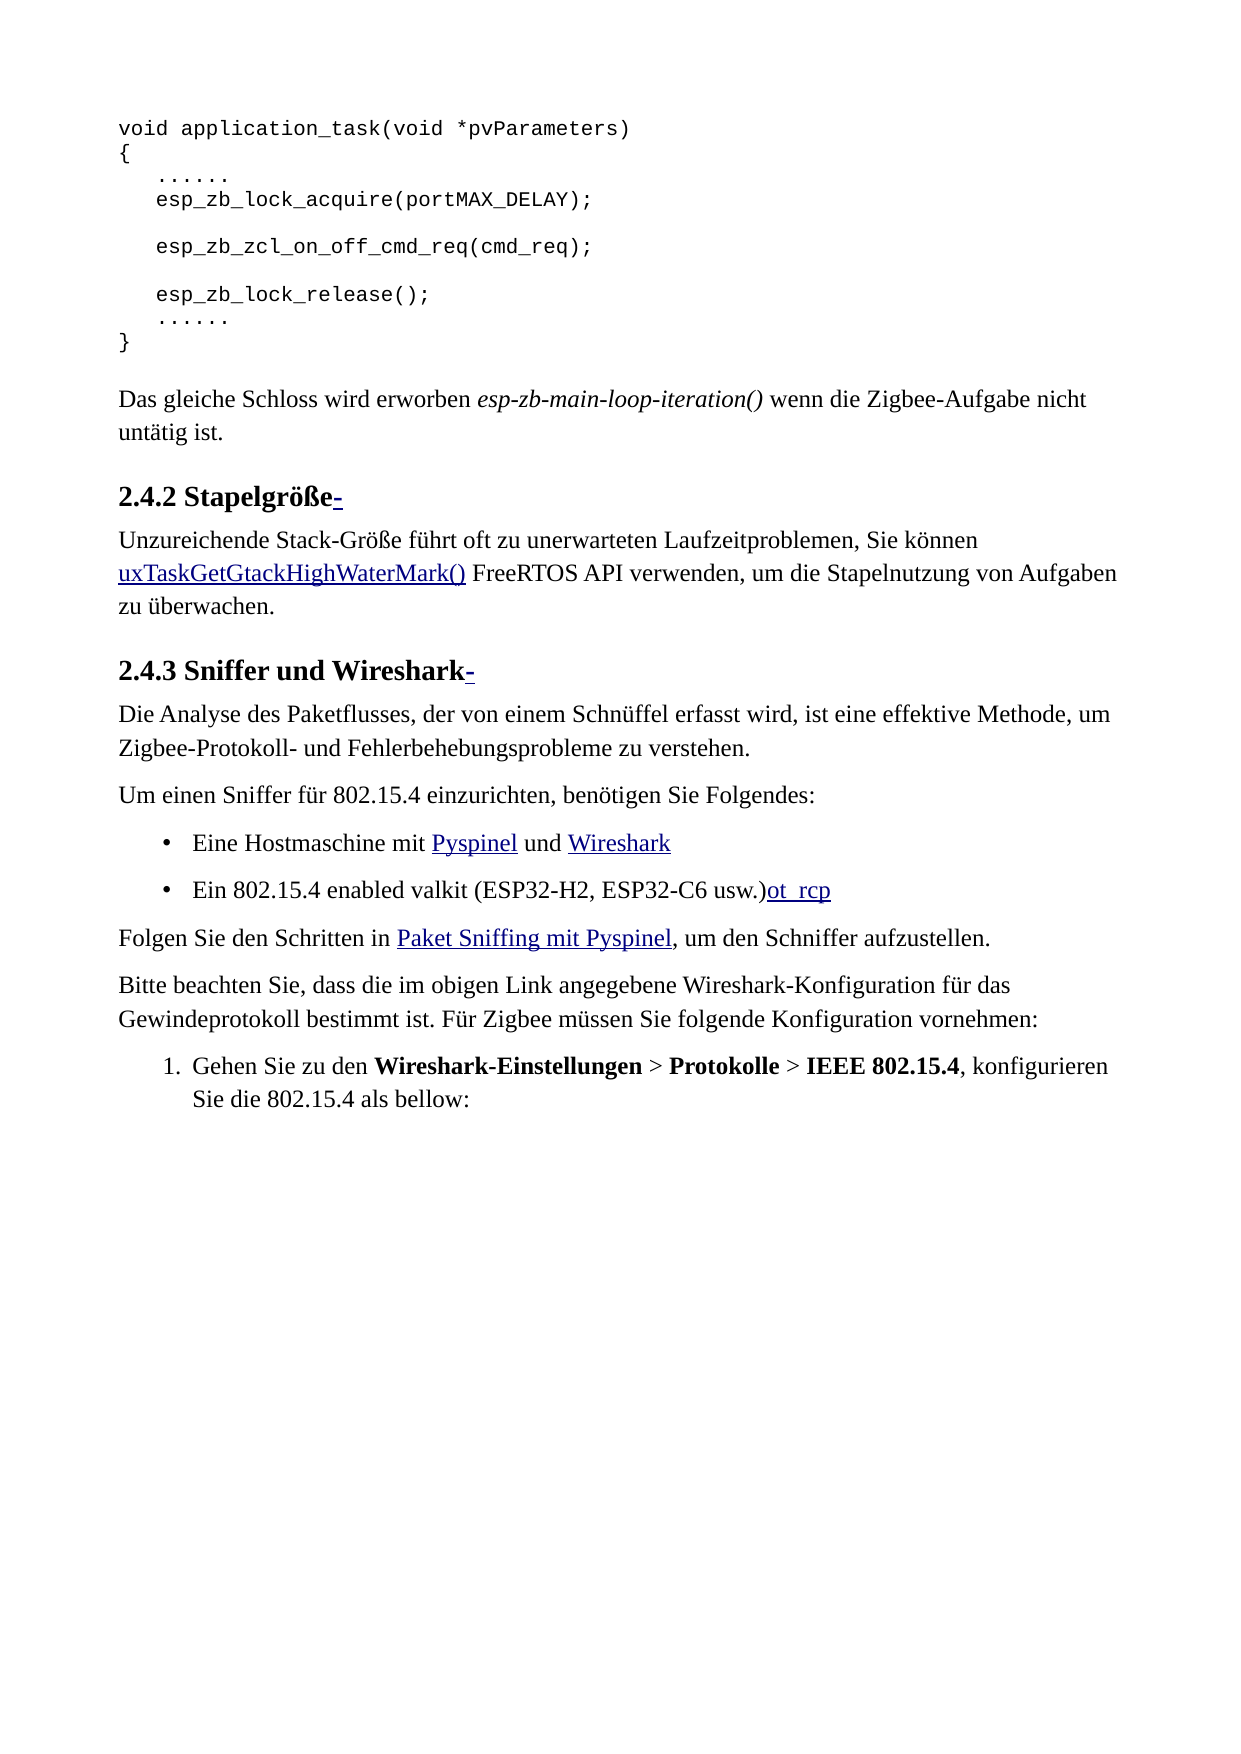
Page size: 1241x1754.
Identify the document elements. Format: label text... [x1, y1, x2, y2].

text ...... [118, 165, 1122, 189]
text } [118, 331, 1122, 354]
text Unzureichende Stack-Größe führt oft zu unerwarteten Laufzeitproblemen, Sie können uxTaskGetGtackHighWaterMark() FreeRTOS API verwenden, um die Stapelnutzung von Aufgaben zu überwachen. [118, 525, 1122, 620]
list Eine Hostmaschine mit Pyspinel und Wireshark [162, 828, 1122, 857]
list Ein 802.15.4 enabled valkit (ESP32-H2, ESP32-C6 usw.)ot_rcp [162, 875, 1122, 904]
text { [118, 142, 1122, 165]
text esp_zb_lock_release(); [118, 284, 1122, 307]
text void application_task(void *pvParameters) [118, 118, 1122, 142]
text Die Analyse des Paketflusses, der von einem Schnüffel erfasst wird, ist eine effektive Methode, um Zigbee-Protokoll- und Fehlerbehebungsprobleme zu verstehen. [118, 699, 1122, 761]
text esp_zb_zcl_on_off_cmd_req(cmd_req); [118, 236, 1122, 260]
text ...... [118, 307, 1122, 331]
text esp_zb_lock_acquire(portMAX_DELAY); [118, 189, 1122, 213]
subtitle 2.4.3 Sniffer und Wireshark- [118, 653, 1122, 687]
text Um einen Sniffer für 802.15.4 einzurichten, benötigen Sie Folgendes: [118, 780, 1122, 809]
list Gehen Sie zu den Wireshark-Einstellungen > Protokolle > IEEE 802.15.4, konfigurieren Sie die 802.15.4 als bellow: [162, 1051, 1122, 1113]
subtitle 2.4.2 Stapelgröße- [118, 479, 1122, 513]
text Folgen Sie den Schritten in Paket Sniffing mit Pyspinel, um den Schniffer aufzustellen. [118, 923, 1122, 952]
text Das gleiche Schloss wird erworben esp-zb-main-loop-iteration() wenn die Zigbee-Aufgabe nicht untätig ist. [118, 384, 1122, 446]
text Bitte beachten Sie, dass die im obigen Link angegebene Wireshark-Konfiguration für das Gewindeprotokoll bestimmt ist. Für Zigbee müssen Sie folgende Konfiguration vornehmen: [118, 971, 1122, 1032]
